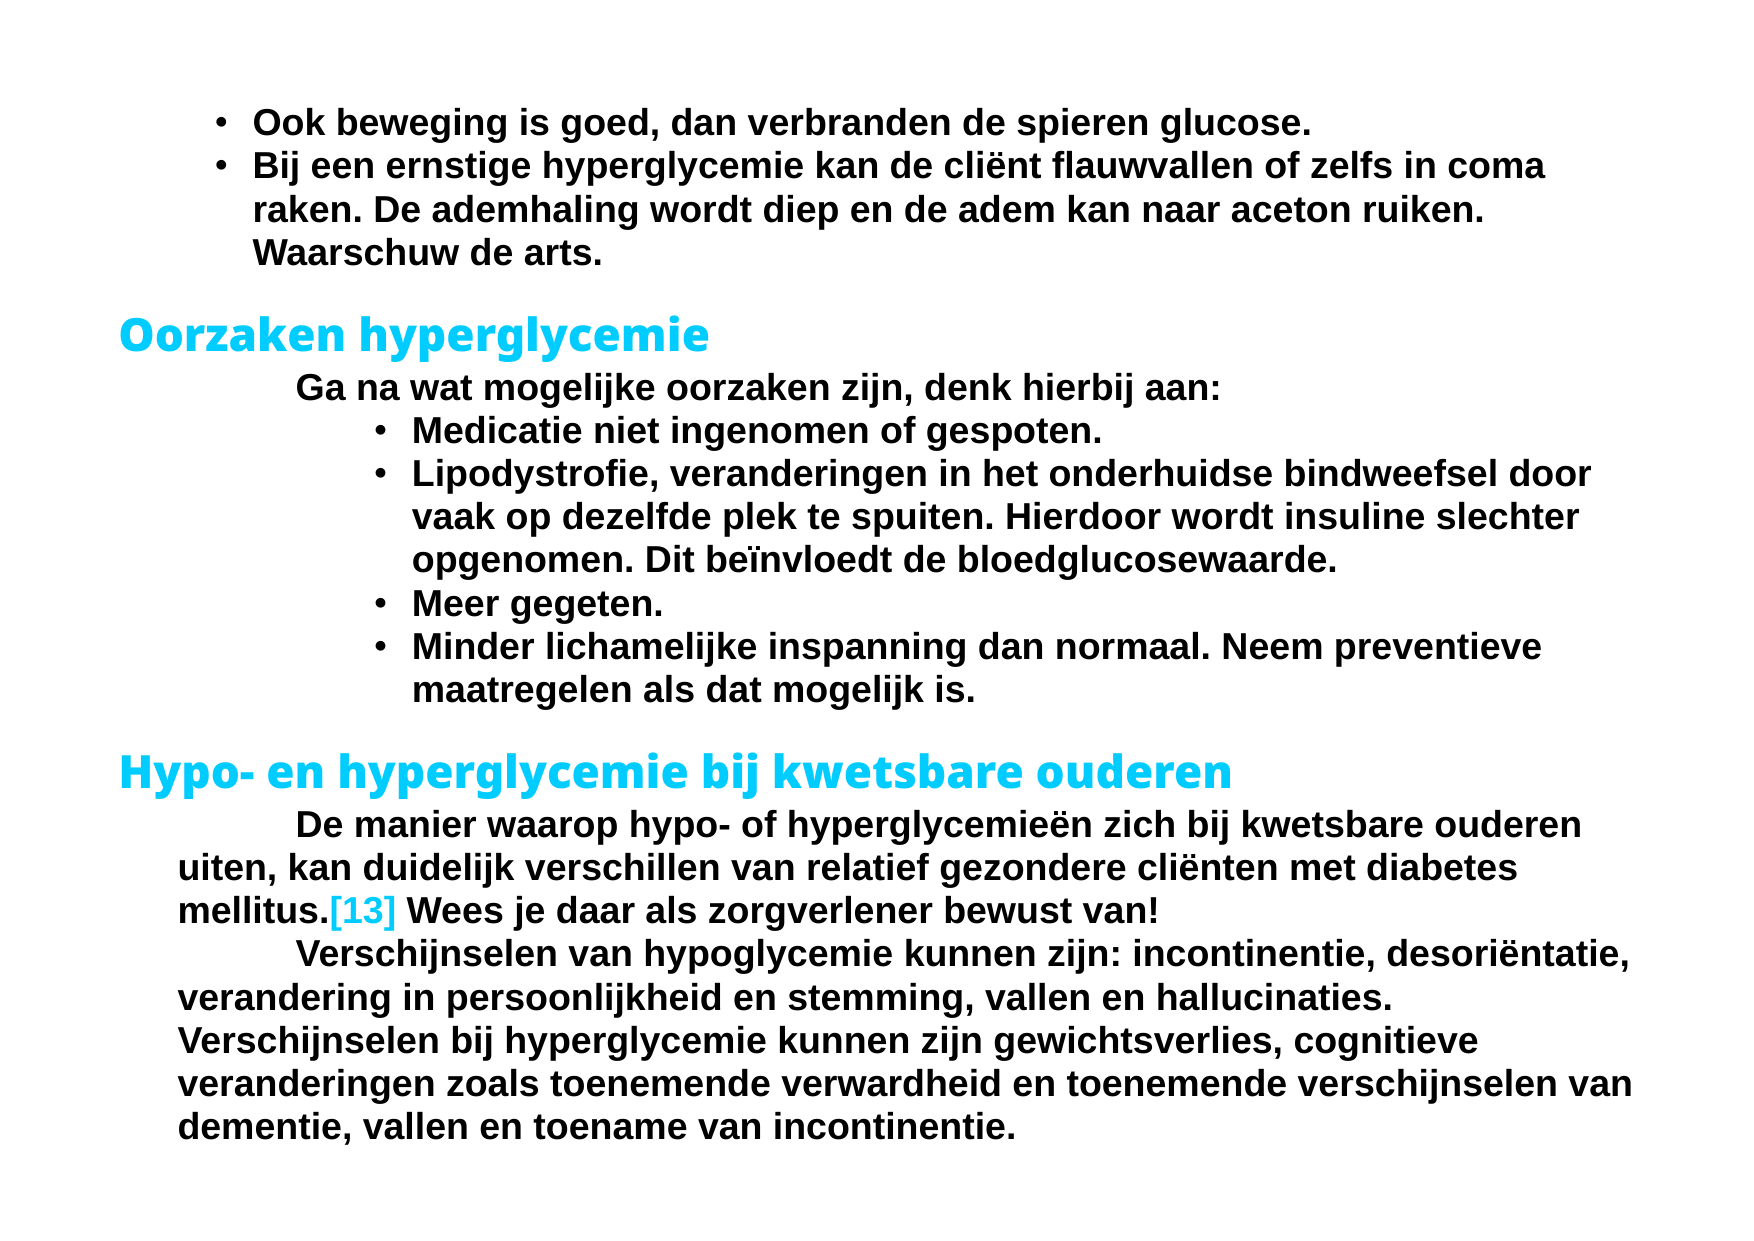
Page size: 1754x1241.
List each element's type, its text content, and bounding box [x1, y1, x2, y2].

subtitle Hypo- en hyperglycemie bij kwetsbare ouderen [118, 740, 1636, 802]
subtitle Minder lichamelijke inspanning dan normaal. Neem preventieve maatregelen als dat mogelijk is. [374, 624, 1636, 710]
subtitle Verschijnselen van hypoglycemie kunnen zijn: incontinentie, desoriëntatie, verandering in persoonlijkheid en stemming, vallen en hallucinaties. Verschijnselen bij hyperglycemie kunnen zijn gewichtsverlies, cognitieve veranderingen zoals toenemende verwardheid en toenemende verschijnselen van dementie, vallen en toename van incontinentie. [177, 932, 1636, 1147]
subtitle Ook beweging is goed, dan verbranden de spieren glucose. [215, 100, 1636, 144]
subtitle Oorzaken hyperglycemie [118, 303, 1636, 365]
subtitle Meer gegeten. [374, 581, 1636, 624]
subtitle Bij een ernstige hyperglycemie kan de cliënt flauwvallen of zelfs in coma raken. De ademhaling wordt diep en de adem kan naar aceton ruiken. Waarschuw de arts. [215, 144, 1636, 273]
subtitle Medicatie niet ingenomen of gespoten. [374, 408, 1636, 451]
subtitle Ga na wat mogelijke oorzaken zijn, denk hierbij aan: [177, 365, 1636, 408]
subtitle Lipodystrofie, veranderingen in het onderhuidse bindweefsel door vaak op dezelfde plek te spuiten. Hierdoor wordt insuline slechter opgenomen. Dit beïnvloedt de bloedglucosewaarde. [374, 451, 1636, 581]
subtitle De manier waarop hypo- of hyperglycemieën zich bij kwetsbare ouderen uiten, kan duidelijk verschillen van relatief gezondere cliënten met diabetes mellitus.[13] Wees je daar als zorgverlener bewust van! [177, 802, 1636, 932]
